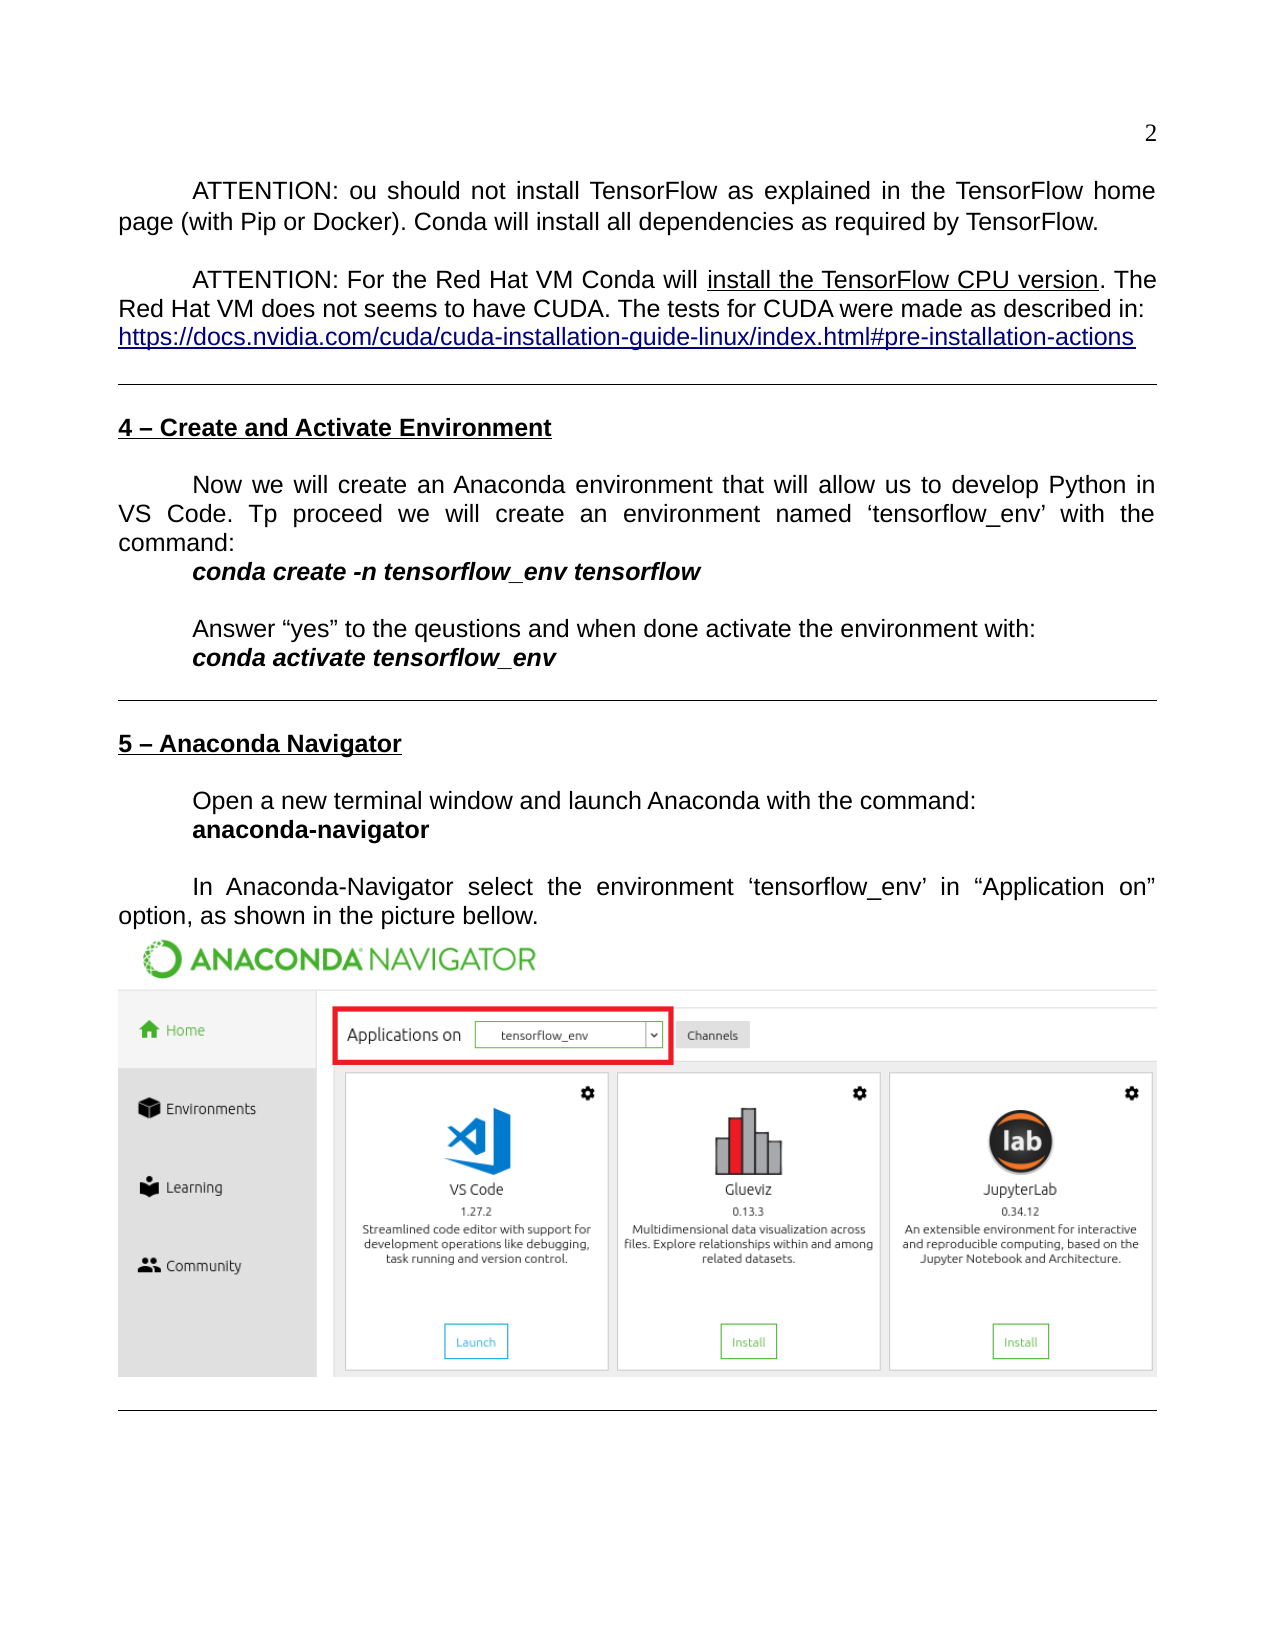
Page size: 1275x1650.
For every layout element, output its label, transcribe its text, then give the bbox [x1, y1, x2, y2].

text 5 – Anaconda Navigator [118, 729, 1157, 757]
text Answer “yes” to the qeustions and when done activate the environment with: [118, 614, 1157, 643]
text ATTENTION: For the Red Hat VM Conda will install the TensorFlow CPU version. The Red Hat VM does not seems to have CUDA. The tests for CUDA were made as described in: [118, 265, 1157, 322]
text Open a new terminal window and launch Anaconda with the command: [118, 786, 1157, 815]
text anaconda-navigator [118, 815, 1157, 844]
text conda create -n tensorflow_env tensorflow [118, 557, 1157, 586]
picture [118, 931, 1157, 1377]
text ATTENTION: ou should not install TensorFlow as explained in the TensorFlow home page (with Pip or Docker). Conda will install all dependencies as required by TensorFlow. [118, 176, 1157, 236]
text conda activate tensorflow_env [118, 643, 1157, 672]
text Now we will create an Anaconda environment that will allow us to develop Python in VS Code. Tp proceed we will create an environment named ‘tensorflow_env’ with the command: [118, 471, 1157, 557]
text In Anaconda-Navigator select the environment ‘tensorflow_env’ in “Application on” option, as shown in the picture bellow. [118, 872, 1157, 931]
text https://docs.nvidia.com/cuda/cuda-installation-guide-linux/index.html#pre-installation-actions [118, 322, 1157, 351]
text 4 – Create and Activate Environment [118, 413, 1157, 442]
